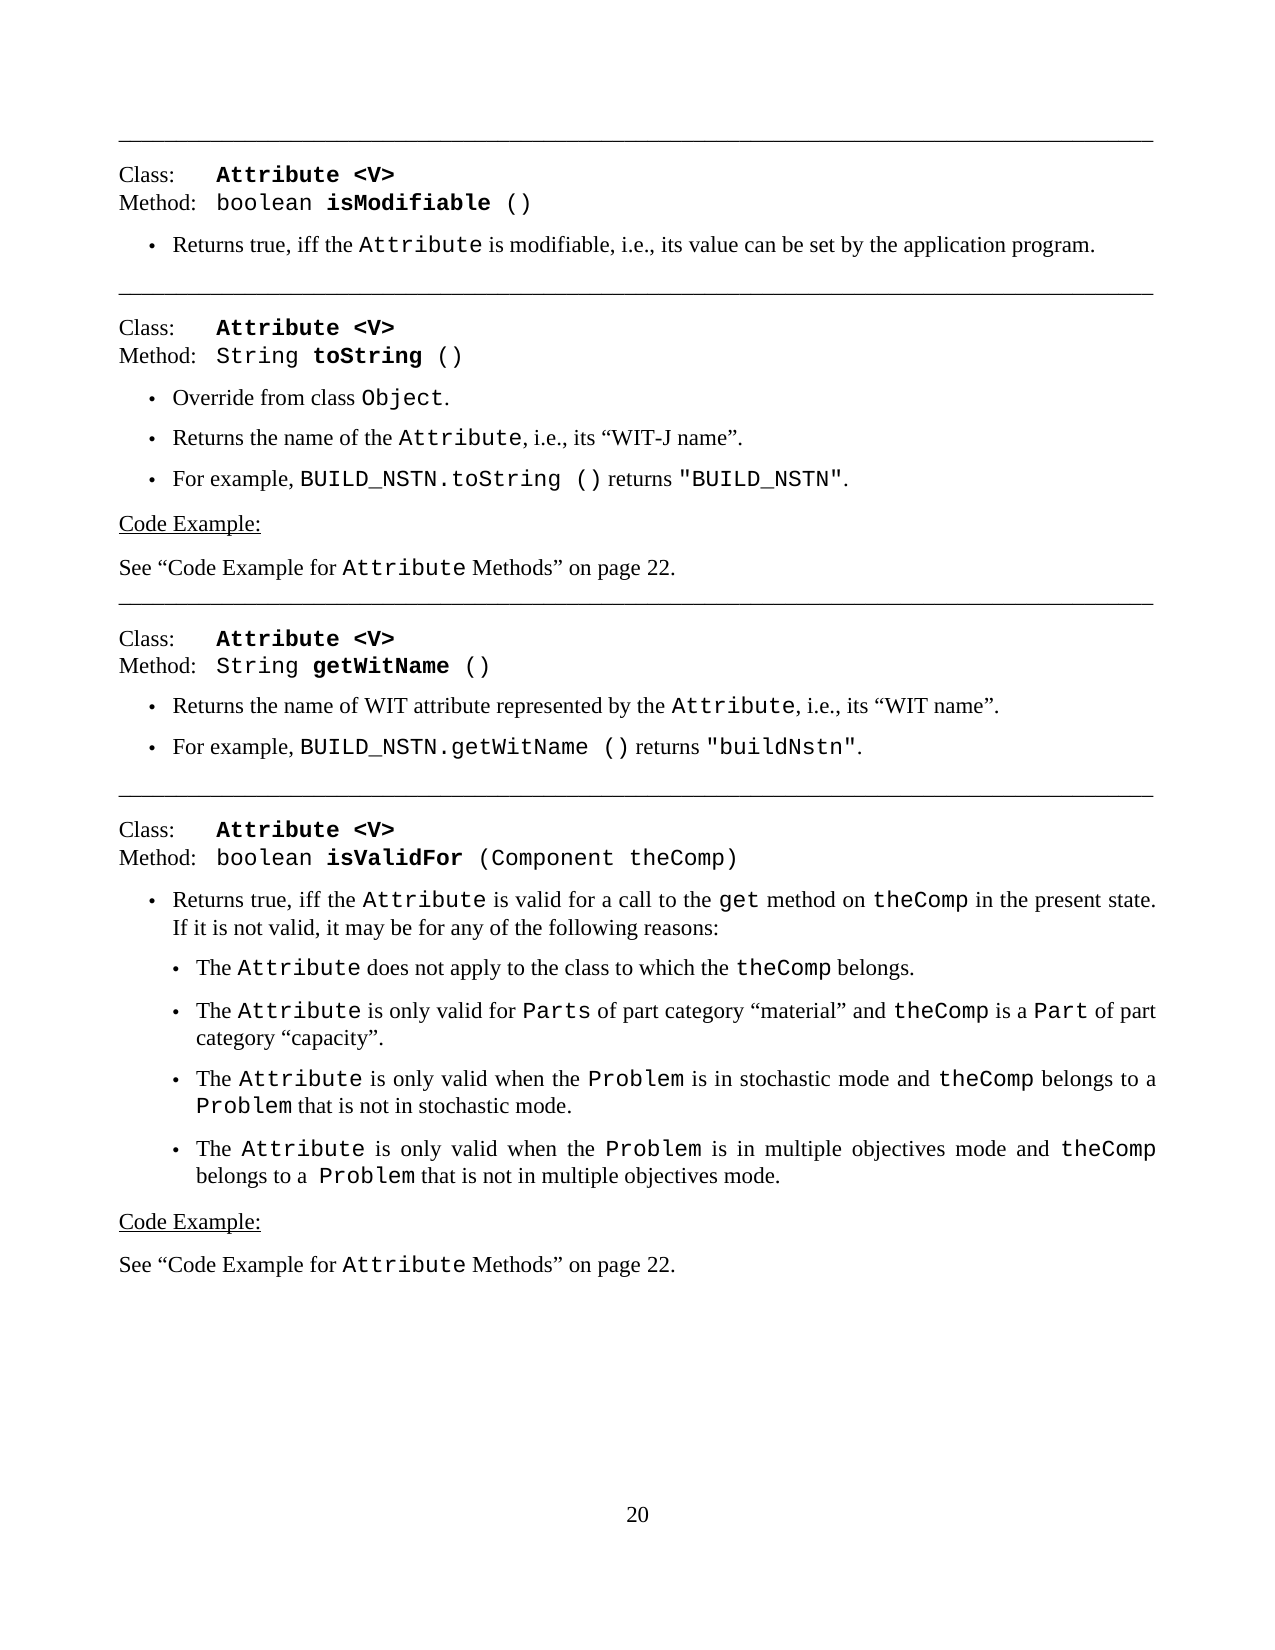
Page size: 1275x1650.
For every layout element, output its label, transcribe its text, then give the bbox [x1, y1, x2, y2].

text Class: Attribute <V> [118, 162, 1156, 189]
text Method: String getWitName () [118, 653, 1156, 681]
text Code Example: [118, 511, 1156, 537]
list For example, BUILD_NSTN.toString () returns "BUILD_NSTN". [118, 466, 1156, 493]
text Code Example: [118, 1209, 1156, 1234]
text See “Code Example for Attribute Methods” on page 21. [118, 554, 1156, 582]
text Method: boolean isModifiable () [118, 189, 1156, 217]
text __________________________________________________________________________________________ [118, 582, 1156, 608]
list The Attribute does not apply to the class to which the theComp belongs. [142, 955, 1156, 983]
list Returns the name of WIT attribute represented by the Attribute, i.e., its “WIT name”. [118, 693, 1156, 721]
list Returns the name of the Attribute, i.e., its “WIT-J name”. [118, 425, 1156, 453]
text __________________________________________________________________________________________ [118, 272, 1156, 297]
text __________________________________________________________________________________________ [118, 774, 1156, 799]
list The Attribute is only valid when the Problem is in multiple objectives mode and theComp belongs to a Problem that is not in multiple objectives mode. [142, 1136, 1156, 1191]
list Returns true, iff the Attribute is valid for a call to the get method on theComp in the present state. If it is not valid, it may be for any of the following reasons: [118, 887, 1156, 940]
text Class: Attribute <V> [118, 626, 1156, 653]
text Method: boolean isValidFor (Component theComp) [118, 845, 1156, 872]
list Returns true, iff the Attribute is modifiable, i.e., its value can be set by the application program. [118, 232, 1156, 259]
text Class: Attribute <V> [118, 315, 1156, 343]
text Class: Attribute <V> [118, 817, 1156, 845]
list The Attribute is only valid for Parts of part category “material” and theComp is a Part of part category “capacity”. [142, 998, 1156, 1051]
list The Attribute is only valid when the Problem is in stochastic mode and theComp belongs to a Problem that is not in stochastic mode. [142, 1066, 1156, 1121]
text See “Code Example for Attribute Methods” on page 21. [118, 1252, 1156, 1280]
text __________________________________________________________________________________________ [118, 118, 1156, 144]
list For example, BUILD_NSTN.getWitName () returns "buildNstn". [118, 733, 1156, 761]
list Override from class Object. [118, 385, 1156, 413]
text Method: String toString () [118, 343, 1156, 370]
